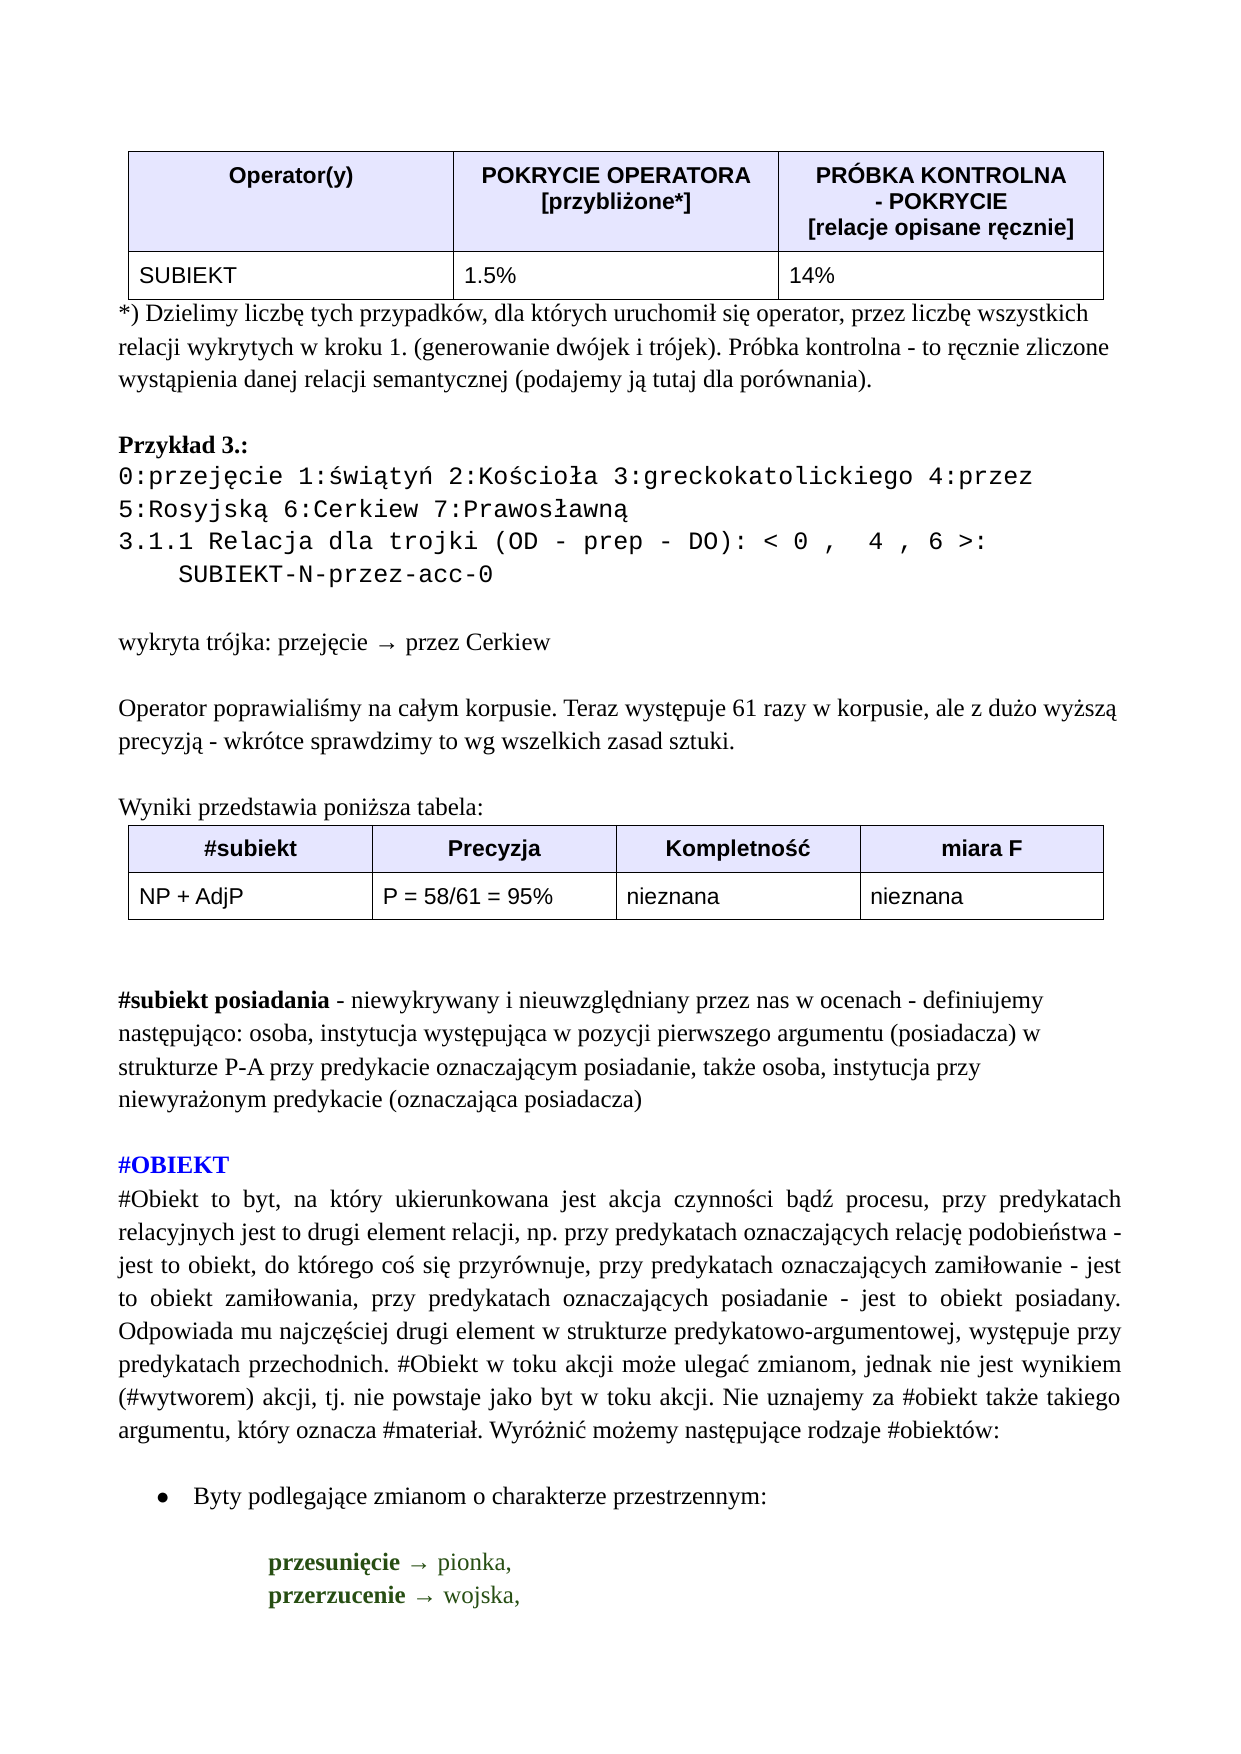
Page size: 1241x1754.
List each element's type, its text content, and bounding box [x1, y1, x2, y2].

text #Obiekt to byt, na który ukierunkowana jest akcja czynności bądź procesu, przy predykatach relacyjnych jest to drugi element relacji, np. przy predykatach oznaczających relację podobieństwa - jest to obiekt, do którego coś się przyrównuje, przy predykatach oznaczających zamiłowanie - jest to obiekt zamiłowania, przy predykatach oznaczających posiadanie - jest to obiekt posiadany. Odpowiada mu najczęściej drugi element w strukturze predykatowo-argumentowej, występuje przy predykatach przechodnich. #Obiekt w toku akcji może ulegać zmianom, jednak nie jest wynikiem (#wytworem) akcji, tj. nie powstaje jako byt w toku akcji. Nie uznajemy za #obiekt także takiego argumentu, który oznacza #materiał. Wyróżnić możemy następujące rodzaje #obiektów: [118, 1184, 1122, 1443]
table_header Operator(y) [129, 152, 453, 251]
list Byty podlegające zmianom o charakterze przestrzennym: [156, 1481, 1122, 1509]
text #subiekt posiadania - niewykrywany i nieuwzględniany przez nas w ocenach - definiujemy następująco: osoba, instytucja występująca w pozycji pierwszego argumentu (posiadacza) w strukturze P-A przy predykacie oznaczającym posiadanie, także osoba, instytucja przy niewyrażonym predykacie (oznaczająca posiadacza) [118, 986, 1122, 1113]
table_cell 14% [779, 252, 1103, 298]
table_header Kompletność [617, 826, 860, 872]
text Przykład 3.: [118, 431, 1122, 459]
text wykryta trójka: przejęcie → przez Cerkiew [118, 627, 1122, 655]
text *) Dzielimy liczbę tych przypadków, dla których uruchomił się operator, przez liczbę wszystkich relacji wykrytych w kroku 1. (generowanie dwójek i trójek). Próbka kontrolna - to ręcznie zliczone wystąpienia danej relacji semantycznej (podajemy ją tutaj dla porównania). [118, 298, 1122, 393]
table_cell NP + AdjP [129, 873, 372, 919]
text 3.1.1 Relacja dla trojki (OD - prep - DO): < 0 , 4 , 6 >: [118, 529, 1122, 557]
text przesunięcie → pionka, [268, 1547, 1122, 1576]
text Wyniki przedstawia poniższa tabela: [118, 792, 1122, 821]
table_header PRÓBKA KONTROLNA - POKRYCIE [relacje opisane ręcznie] [779, 152, 1103, 251]
text Operator poprawialiśmy na całym korpusie. Teraz występuje 61 razy w korpusie, ale z dużo wyższą precyzją - wkrótce sprawdzimy to wg wszelkich zasad sztuki. [118, 693, 1122, 754]
text SUBIEKT-N-przez-acc-0 [118, 561, 1122, 589]
table_cell nieznana [861, 873, 1103, 919]
text przerzucenie → wojska, [268, 1580, 1122, 1609]
table_header miara F [861, 826, 1103, 872]
table_header Precyzja [373, 826, 616, 872]
text #OBIEKT [118, 1151, 1122, 1179]
table_header #subiekt [129, 826, 372, 872]
table_cell nieznana [617, 873, 860, 919]
text 0:przejęcie 1:świątyń 2:Kościoła 3:greckokatolickiego 4:przez 5:Rosyjską 6:Cerkiew 7:Prawosławną [118, 464, 1122, 524]
table_cell P = 58/61 = 95% [373, 873, 616, 919]
table_cell SUBIEKT [129, 252, 453, 298]
table_cell 1.5% [454, 252, 778, 298]
table_header POKRYCIE OPERATORA [przybliżone*] [454, 152, 778, 251]
